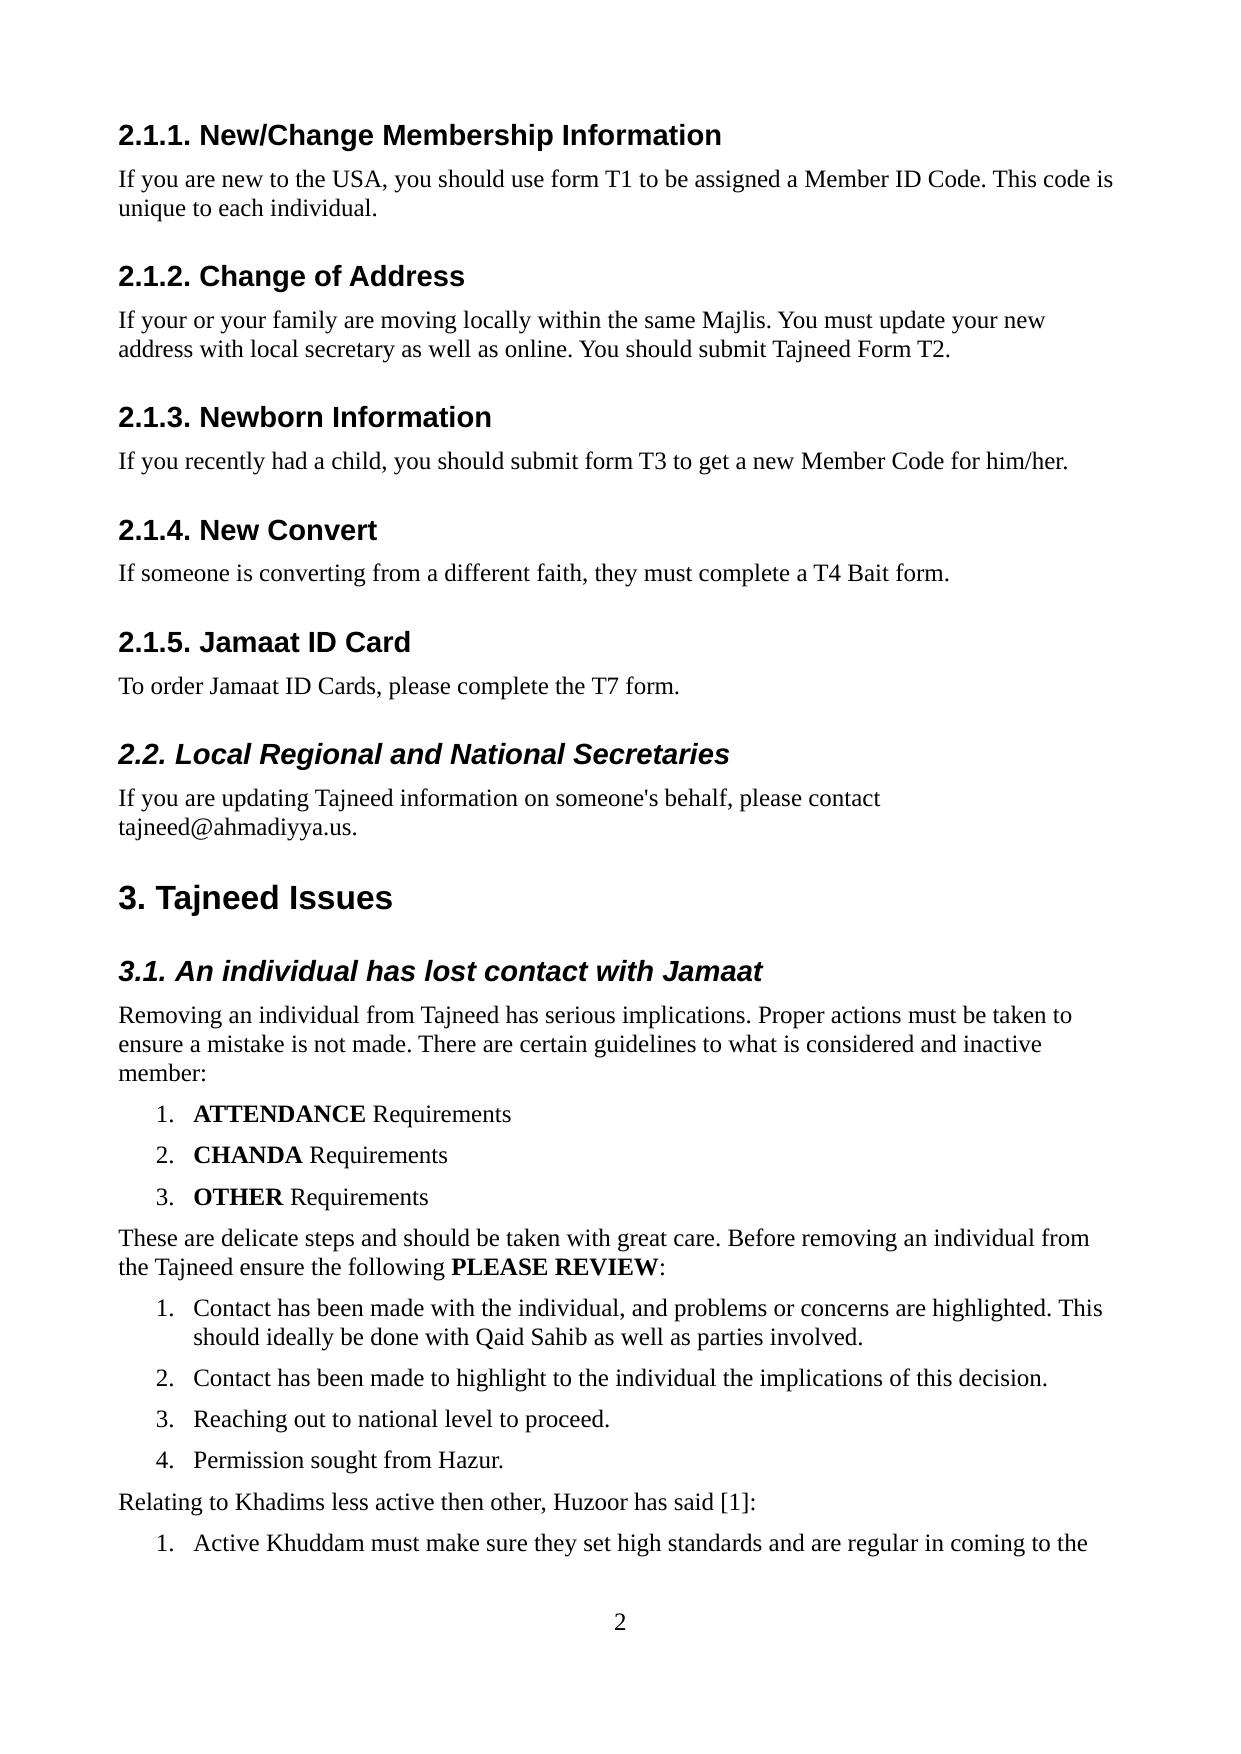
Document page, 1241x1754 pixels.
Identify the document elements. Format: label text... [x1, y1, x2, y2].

text Removing an individual from Tajneed has serious implications. Proper actions must be taken to ensure a mistake is not made. There are certain guidelines to what is considered and inactive member: [118, 1000, 1122, 1087]
text To order Jamaat ID Cards, please complete the T7 form. [118, 671, 1122, 699]
text If your or your family are moving locally within the same Majlis. You must update your new address with local secretary as well as online. You should submit Tajneed Form T2. [118, 305, 1122, 363]
text Relating to Khadims less active then other, Huzoor has said [1]: [118, 1487, 1122, 1515]
list Contact has been made to highlight to the individual the implications of this decision. [156, 1363, 1122, 1392]
subtitle New Convert [118, 512, 1122, 546]
list Active Khuddam must make sure they set high standards and are regular in coming to the [156, 1528, 1122, 1557]
text These are delicate steps and should be taken with great care. Before removing an individual from the Tajneed ensure the following PLEASE REVIEW: [118, 1223, 1122, 1280]
text If you are updating Tajneed information on someone's behalf, please contact tajneed@ahmadiyya.us. [118, 783, 1122, 841]
subtitle New/Change Membership Information [118, 118, 1122, 152]
text If you are new to the USA, you should use form T1 to be assigned a Member ID Code. This code is unique to each individual. [118, 164, 1122, 222]
subtitle Jamaat ID Card [118, 625, 1122, 658]
subtitle Tajneed Issues [118, 878, 1122, 917]
subtitle Newborn Information [118, 400, 1122, 434]
text If someone is converting from a different faith, they must complete a T4 Bait form. [118, 558, 1122, 587]
subtitle An individual has lost contact with Jamaat [118, 954, 1122, 988]
list Permission sought from Hazur. [156, 1445, 1122, 1474]
list Reaching out to national level to proceed. [156, 1404, 1122, 1433]
subtitle Local Regional and National Secretaries [118, 737, 1122, 771]
subtitle Change of Address [118, 259, 1122, 293]
list CHANDA Requirements [156, 1140, 1122, 1169]
list OTHER Requirements [156, 1182, 1122, 1210]
list Contact has been made with the individual, and problems or concerns are highlighted. This should ideally be done with Qaid Sahib as well as parties involved. [156, 1293, 1122, 1350]
list ATTENDANCE Requirements [156, 1099, 1122, 1128]
text If you recently had a child, you should submit form T3 to get a new Member Code for him/her. [118, 446, 1122, 475]
